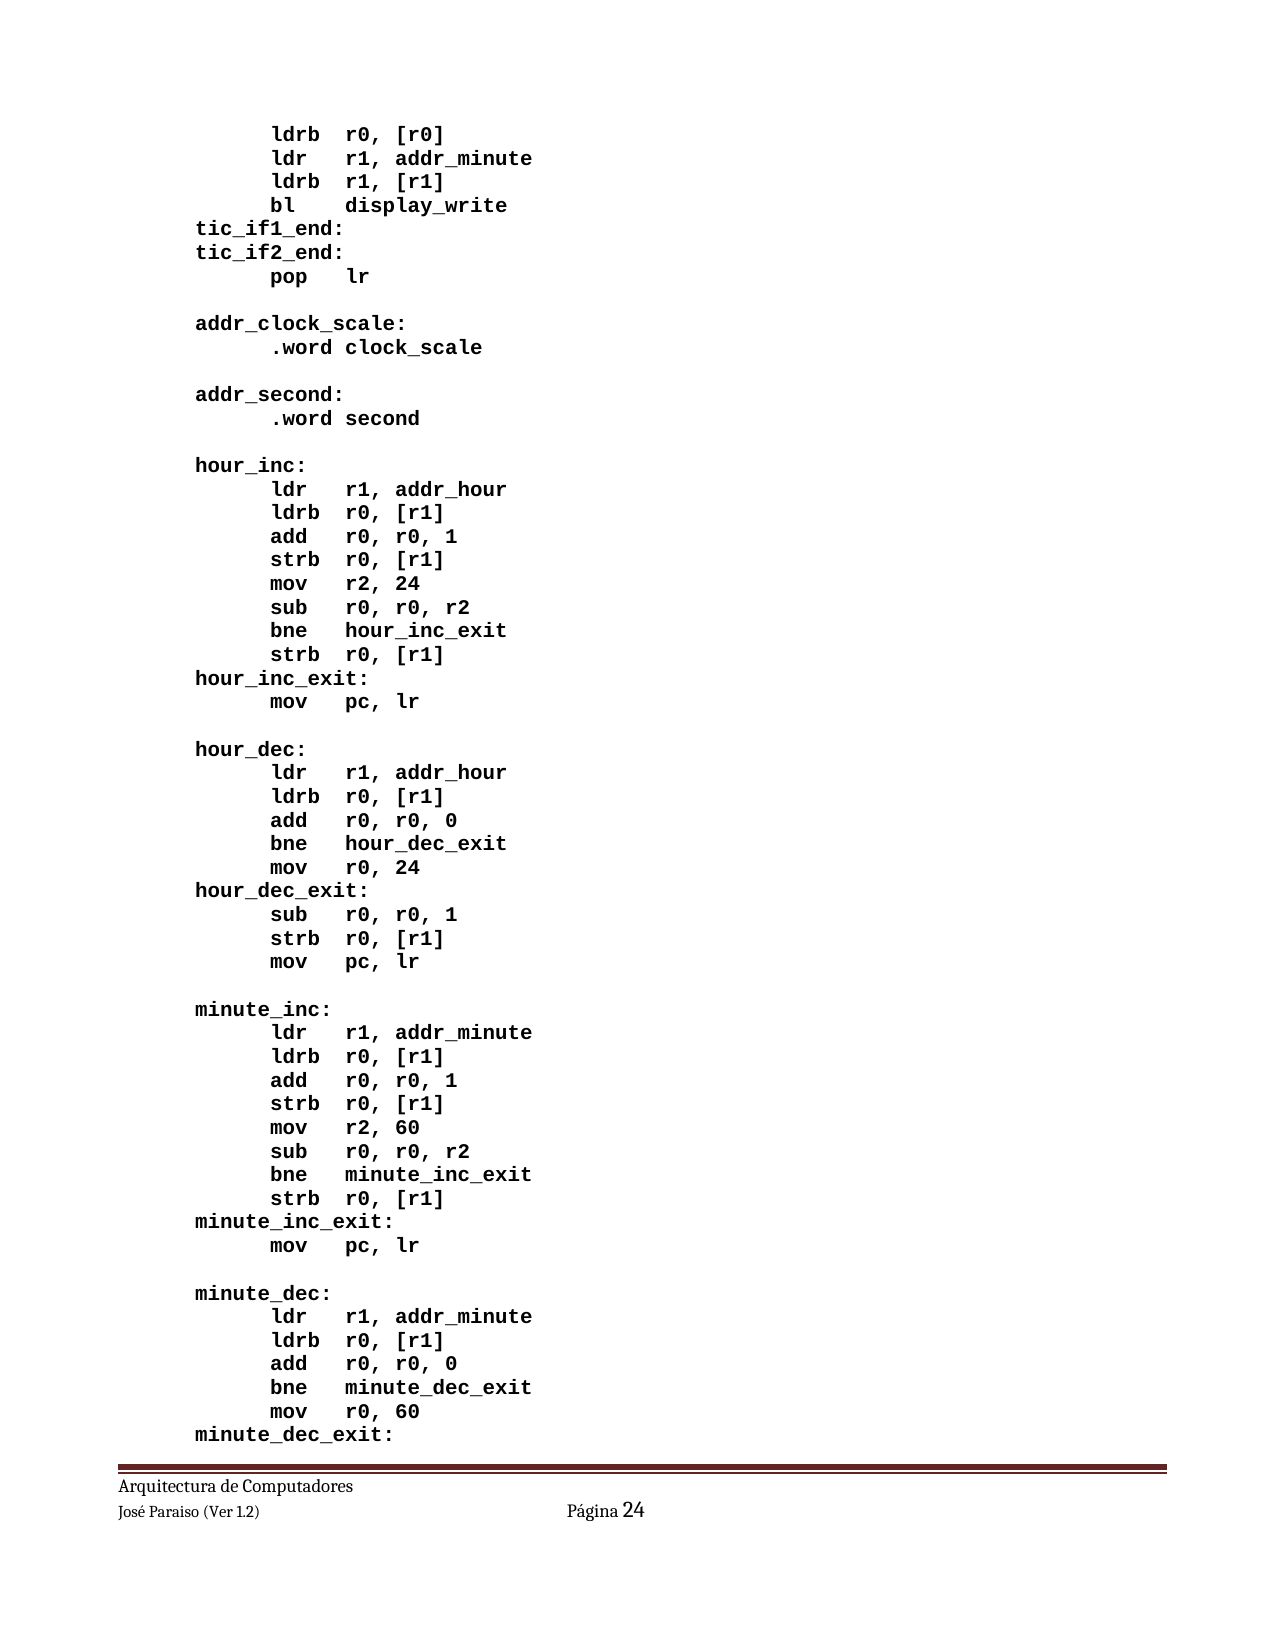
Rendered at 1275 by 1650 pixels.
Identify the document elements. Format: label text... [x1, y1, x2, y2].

table_header ldrb r0, [r0] ldr r1, addr_minute ldrb r1, [r1] bl display_write tic_if1_end: tic_if2_end: pop lr addr_clock_scale: .word clock_scale addr_second: .word second hour_inc: ldr r1, addr_hour ldrb r0, [r1] add r0, r0, 1 strb r0, [r1] mov r2, 24 sub r0, r0, r2 bne hour_inc_exit strb r0, [r1] hour_inc_exit: mov pc, lr hour_dec: ldr r1, addr_hour ldrb r0, [r1] add r0, r0, 0 bne hour_dec_exit mov r0, 24 hour_dec_exit: sub r0, r0, 1 strb r0, [r1] mov pc, lr minute_inc: ldr r1, addr_minute ldrb r0, [r1] add r0, r0, 1 strb r0, [r1] mov r2, 60 sub r0, r0, r2 bne minute_inc_exit strb r0, [r1] minute_inc_exit: mov pc, lr minute_dec: ldr r1, addr_minute ldrb r0, [r1] add r0, r0, 0 bne minute_dec_exit mov r0, 60 minute_dec_exit: [189, 118, 1167, 1454]
table_header [118, 118, 189, 1454]
